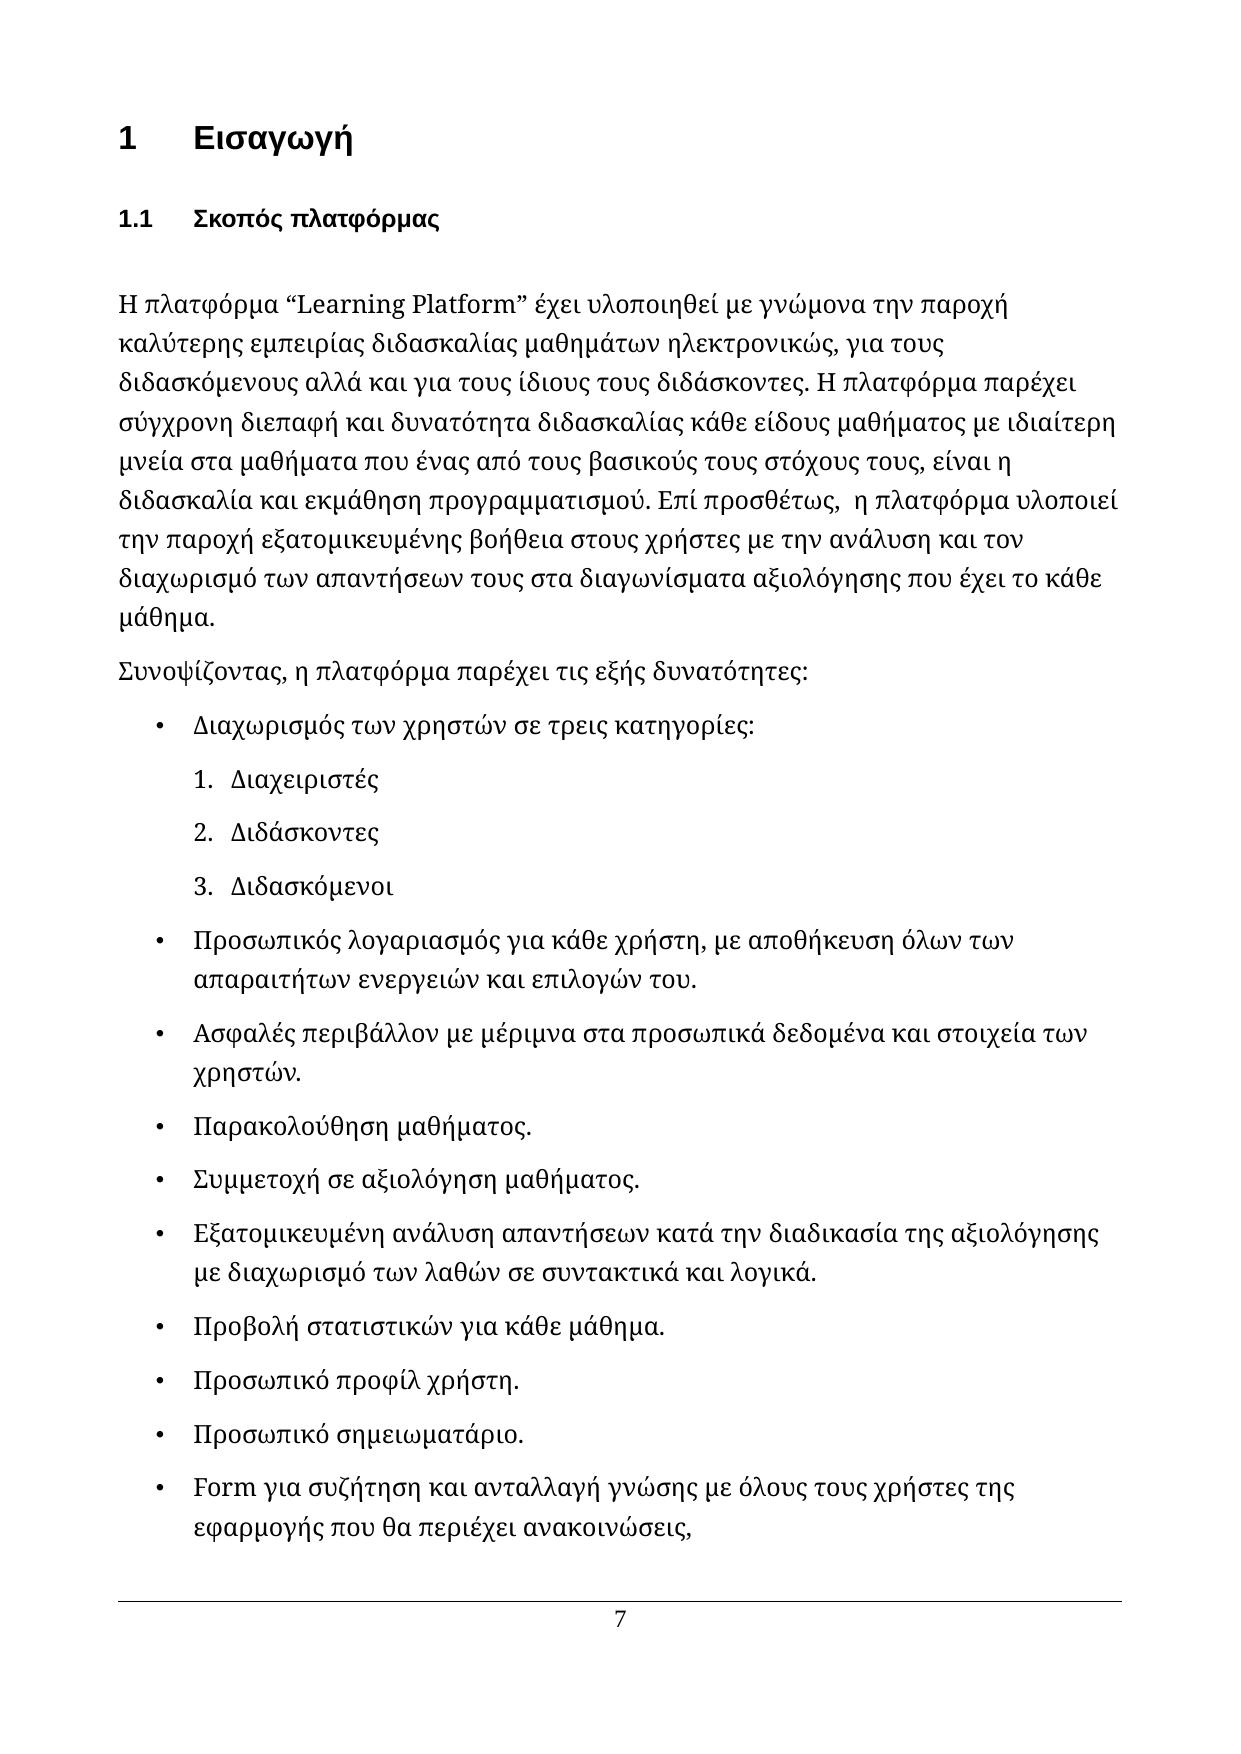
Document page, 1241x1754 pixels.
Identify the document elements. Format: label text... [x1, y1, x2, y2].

subtitle Εισαγωγή [118, 118, 1122, 157]
list Παρακολούθηση μαθήματος. [156, 1108, 1122, 1142]
list Διδάσκοντες [193, 815, 1122, 849]
list Προσωπικός λογαριασμός για κάθε χρήστη, με αποθήκευση όλων των απαραιτήτων ενεργειών και επιλογών του. [156, 922, 1122, 996]
list Προσωπικό προφίλ χρήστη. [156, 1362, 1122, 1397]
list Συμμετοχή σε αξιολόγηση μαθήματος. [156, 1162, 1122, 1196]
list Form για συζήτηση και ανταλλαγή γνώσης με όλους τους χρήστες της εφαρμογής που θα περιέχει ανακοινώσεις, [156, 1470, 1122, 1543]
list Προσωπικό σημειωματάριο. [156, 1416, 1122, 1450]
list Διαχωρισμός των χρηστών σε τρεις κατηγορίες: [156, 707, 1122, 742]
list Διαχειριστές [193, 761, 1122, 795]
text Συνοψίζοντας, η πλατφόρμα παρέχει τις εξής δυνατότητες: [118, 654, 1122, 688]
text Η πλατφόρμα “Learning Platform” έχει υλοποιηθεί με γνώμονα την παροχή καλύτερης εμπειρίας διδασκαλίας μαθημάτων ηλεκτρονικώς, για τους διδασκόμενους αλλά και για τους ίδιους τους διδάσκοντες. Η πλατφόρμα παρέχει σύγχρονη διεπαφή και δυνατότητα διδασκαλίας κάθε είδους μαθήματος με ιδιαίτερη μνεία στα μαθήματα που ένας από τους βασικούς τους στόχους τους, είναι η διδασκαλία και εκμάθηση προγραμματισμού. Επί προσθέτως, η πλατφόρμα υλοποιεί την παροχή εξατομικευμένης βοήθεια στους χρήστες με την ανάλυση και τον διαχωρισμό των απαντήσεων τους στα διαγωνίσματα αξιολόγησης που έχει το κάθε μάθημα. [118, 287, 1122, 634]
list Ασφαλές περιβάλλον με μέριμνα στα προσωπικά δεδομένα και στοιχεία των χρηστών. [156, 1015, 1122, 1089]
list Διδασκόμενοι [193, 869, 1122, 903]
list Εξατομικευμένη ανάλυση απαντήσεων κατά την διαδικασία της αξιολόγησης με διαχωρισμό των λαθών σε συντακτικά και λογικά. [156, 1216, 1122, 1289]
list Προβολή στατιστικών για κάθε μάθημα. [156, 1309, 1122, 1343]
subtitle Σκοπός πλατφόρμας [118, 204, 1122, 233]
